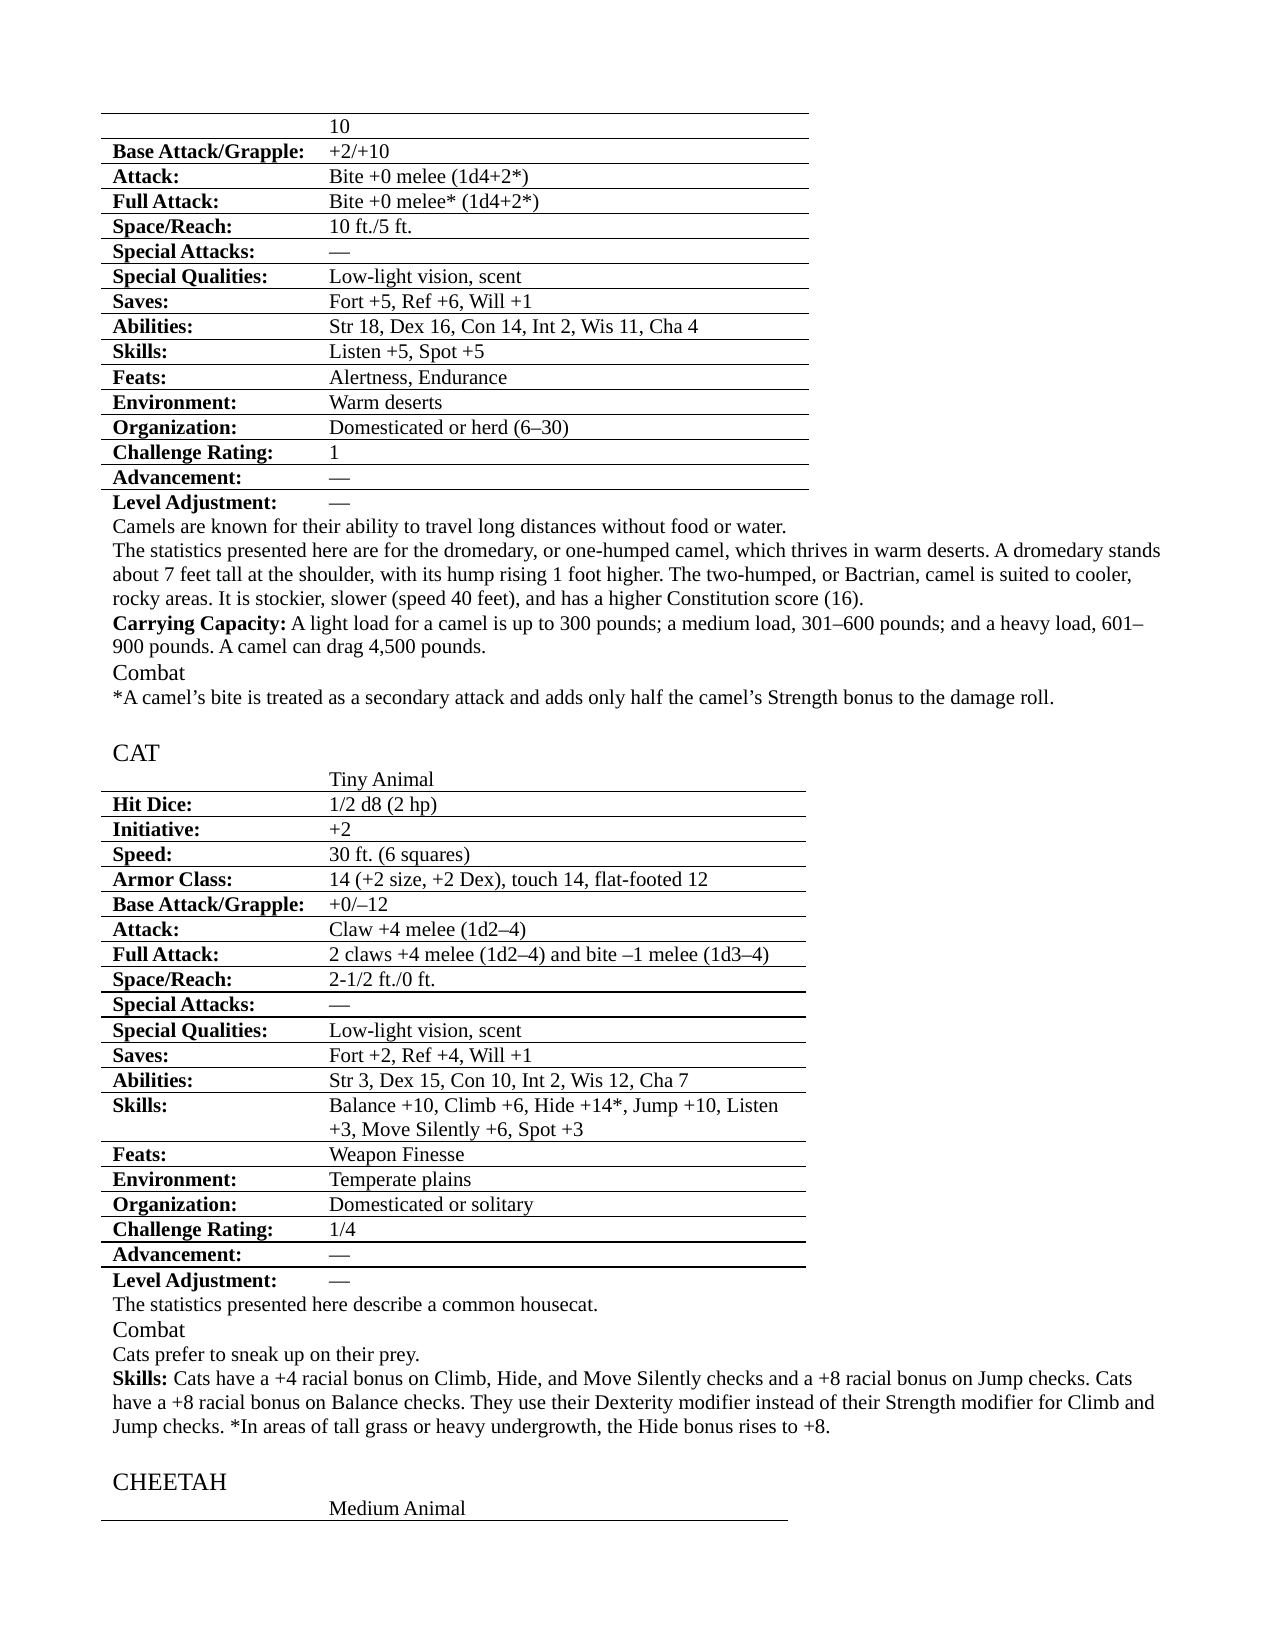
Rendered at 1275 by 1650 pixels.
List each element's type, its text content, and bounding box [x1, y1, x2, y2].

table_cell 1/2 d8 (2 hp) [318, 792, 806, 816]
table_cell Space/Reach: [101, 967, 318, 991]
table_cell Skills: [101, 1093, 318, 1141]
table_cell Bite +0 melee* (1d4+2*) [318, 189, 808, 213]
text Combat [112, 1316, 1162, 1342]
table_cell Skills: [101, 340, 318, 363]
table_cell — [318, 1243, 806, 1266]
table_cell 1 [318, 440, 808, 464]
text Camels are known for their ability to travel long distances without food or water. [112, 514, 1162, 538]
table_cell Feats: [101, 365, 318, 389]
table_cell Base Attack/Grapple: [101, 892, 318, 916]
table_cell Full Attack: [101, 189, 318, 213]
table_cell Armor Class: [101, 867, 318, 891]
table_cell — [318, 1268, 806, 1292]
table_cell 10 ft./5 ft. [318, 214, 808, 238]
table_cell Warm deserts [318, 390, 808, 414]
table_cell Challenge Rating: [101, 1217, 318, 1241]
table_header Tiny Animal [318, 766, 806, 791]
table_cell [101, 114, 318, 138]
table_cell Low-light vision, scent [318, 264, 808, 288]
table_cell +2 [318, 817, 806, 841]
table_cell Speed: [101, 842, 318, 866]
table_cell Special Qualities: [101, 264, 318, 288]
table_cell Attack: [101, 164, 318, 188]
table_cell Bite +0 melee (1d4+2*) [318, 164, 808, 188]
table_cell Initiative: [101, 817, 318, 841]
table_header [101, 766, 318, 791]
table_cell Temperate plains [318, 1167, 806, 1191]
table_cell 1/4 [318, 1217, 806, 1241]
table_cell Advancement: [101, 465, 318, 489]
table_cell Str 3, Dex 15, Con 10, Int 2, Wis 12, Cha 7 [318, 1068, 806, 1092]
table_cell — [318, 465, 808, 489]
table_cell Base Attack/Grapple: [101, 139, 318, 163]
table_cell Challenge Rating: [101, 440, 318, 464]
table_cell — [318, 993, 806, 1016]
table_cell 2-1/2 ft./0 ft. [318, 967, 806, 991]
text Skills: Cats have a +4 racial bonus on Climb, Hide, and Move Silently checks and a +8 racial bonus on Jump checks. Cats have a +8 racial bonus on Balance checks. They use their Dexterity modifier instead of their Strength modifier for Climb and Jump checks. *In areas of tall grass or heavy undergrowth, the Hide bonus rises to +8. [112, 1366, 1162, 1438]
table_cell Environment: [101, 1167, 318, 1191]
table_cell — [318, 490, 808, 514]
table_cell +0/–12 [318, 892, 806, 916]
table_header [101, 1496, 317, 1520]
table_cell Domesticated or herd (6–30) [318, 415, 808, 439]
table_cell Organization: [101, 415, 318, 439]
table_cell Saves: [101, 289, 318, 313]
table_cell Hit Dice: [101, 792, 318, 816]
table_cell Claw +4 melee (1d2–4) [318, 917, 806, 941]
table_cell 10 [318, 114, 808, 138]
text The statistics presented here are for the dromedary, or one-humped camel, which thrives in warm deserts. A dromedary stands about 7 feet tall at the shoulder, with its hump rising 1 foot higher. The two-humped, or Bactrian, camel is suited to cooler, rocky areas. It is stockier, slower (speed 40 feet), and has a higher Constitution score (16). [112, 538, 1162, 610]
text Cats prefer to sneak up on their prey. [112, 1342, 1162, 1366]
table_header Medium Animal [318, 1496, 788, 1520]
table_cell 30 ft. (6 squares) [318, 842, 806, 866]
table_cell 14 (+2 size, +2 Dex), touch 14, flat-footed 12 [318, 867, 806, 891]
text The statistics presented here describe a common housecat. [112, 1292, 1162, 1316]
table_cell +2/+10 [318, 139, 808, 163]
table_cell Full Attack: [101, 942, 318, 966]
table_cell Attack: [101, 917, 318, 941]
table_cell 2 claws +4 melee (1d2–4) and bite –1 melee (1d3–4) [318, 942, 806, 966]
table_cell Domesticated or solitary [318, 1192, 806, 1216]
table_cell Special Attacks: [101, 993, 318, 1016]
table_cell Saves: [101, 1043, 318, 1067]
table_cell Fort +2, Ref +4, Will +1 [318, 1043, 806, 1067]
table_cell Abilities: [101, 1068, 318, 1092]
table_cell Weapon Finesse [318, 1142, 806, 1166]
table_cell Fort +5, Ref +6, Will +1 [318, 289, 808, 313]
table_cell Alertness, Endurance [318, 365, 808, 389]
table_cell Low-light vision, scent [318, 1018, 806, 1042]
table_cell Str 18, Dex 16, Con 14, Int 2, Wis 11, Cha 4 [318, 314, 808, 338]
table_cell Level Adjustment: [101, 1268, 318, 1292]
table_cell — [318, 239, 808, 263]
table_cell Advancement: [101, 1243, 318, 1266]
table_cell Balance +10, Climb +6, Hide +14*, Jump +10, Listen +3, Move Silently +6, Spot +3 [318, 1093, 806, 1141]
table_cell Environment: [101, 390, 318, 414]
table_cell Listen +5, Spot +5 [318, 340, 808, 363]
text CHEETAH [112, 1467, 1162, 1496]
table_cell Space/Reach: [101, 214, 318, 238]
table_cell Level Adjustment: [101, 490, 318, 514]
table_cell Special Attacks: [101, 239, 318, 263]
text CAT [112, 738, 1162, 766]
table_cell Abilities: [101, 314, 318, 338]
text Combat [112, 658, 1162, 685]
text *A camel’s bite is treated as a secondary attack and adds only half the camel’s Strength bonus to the damage roll. [112, 685, 1162, 709]
table_cell Organization: [101, 1192, 318, 1216]
table_cell Feats: [101, 1142, 318, 1166]
table_cell Special Qualities: [101, 1018, 318, 1042]
text Carrying Capacity: A light load for a camel is up to 300 pounds; a medium load, 301–600 pounds; and a heavy load, 601–900 pounds. A camel can drag 4,500 pounds. [112, 610, 1162, 658]
